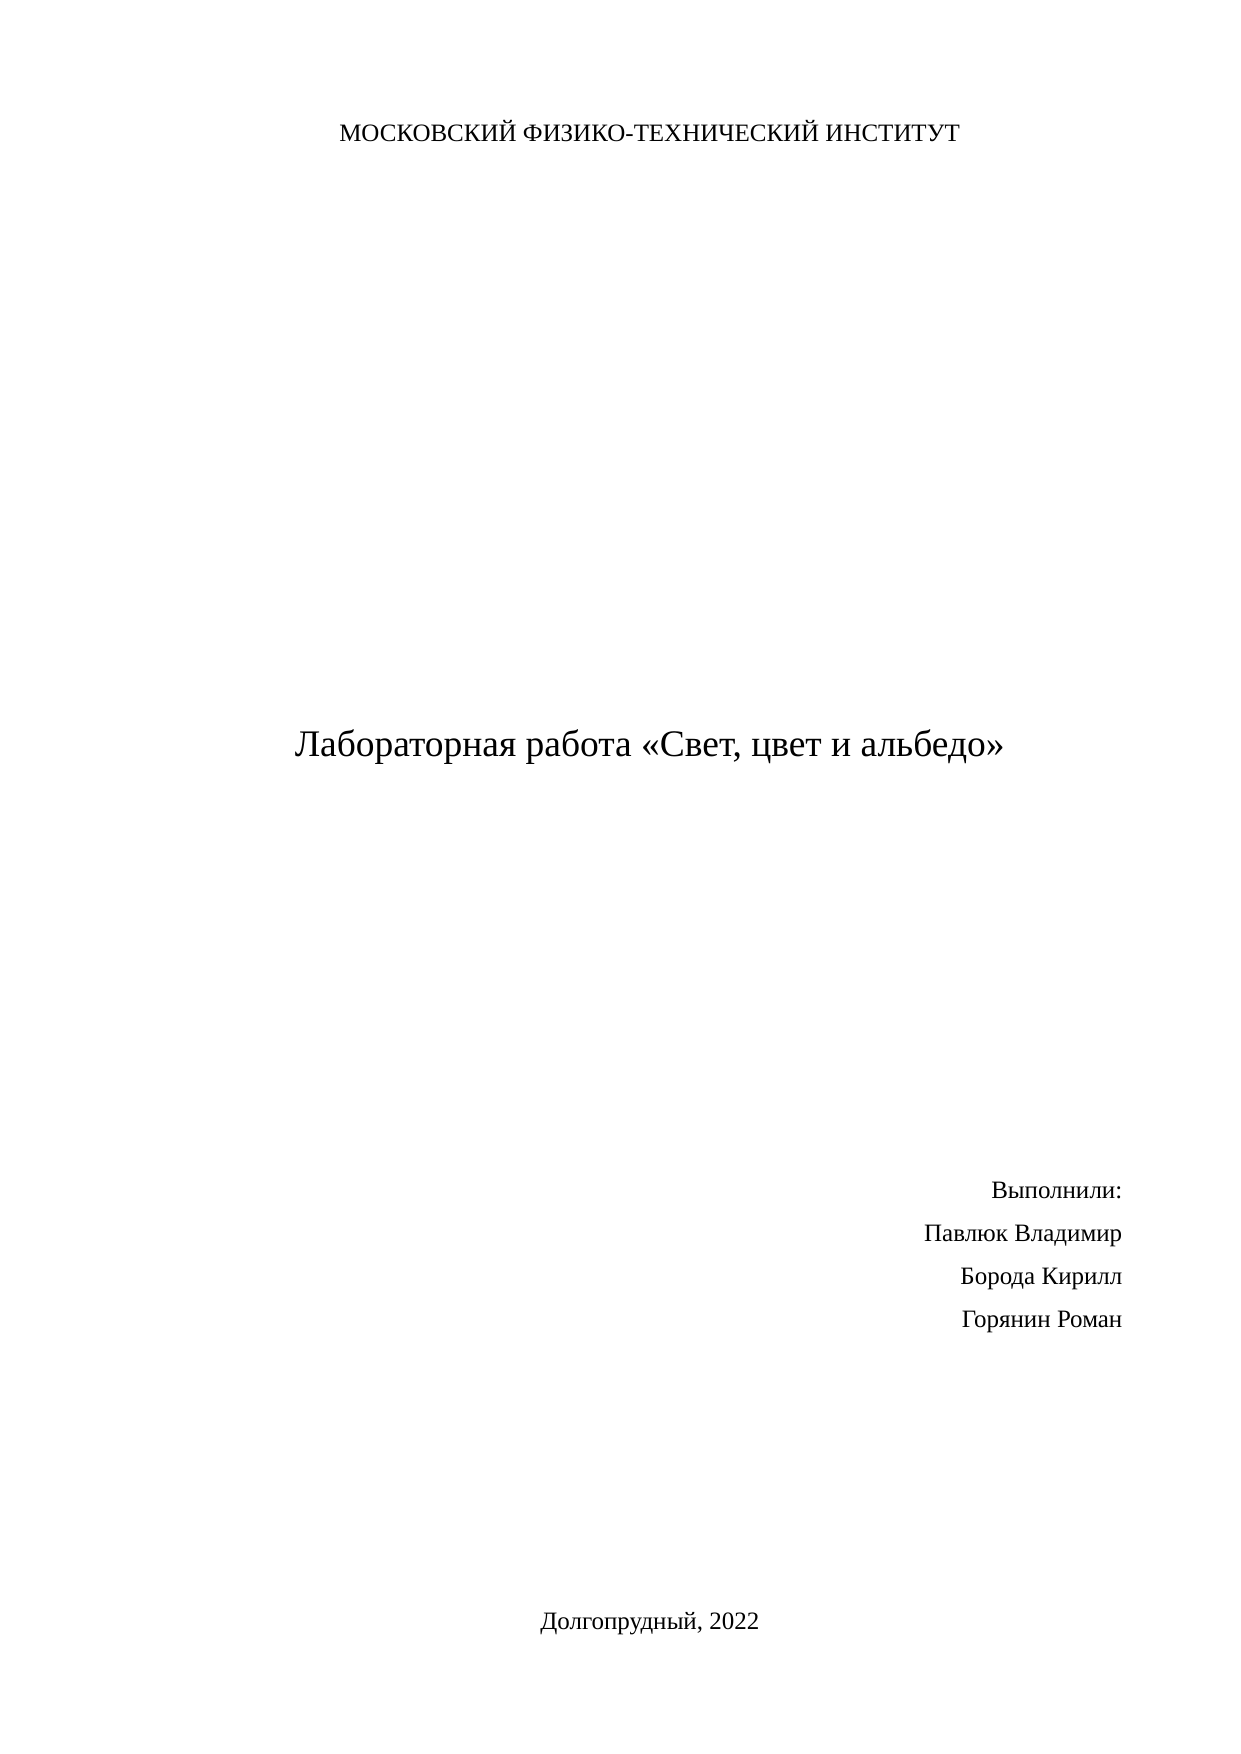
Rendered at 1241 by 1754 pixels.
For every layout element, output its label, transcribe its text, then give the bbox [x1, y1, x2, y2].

text Выполнили: [118, 1175, 1122, 1203]
text МОСКОВСКИЙ ФИЗИКО-ТЕХНИЧЕСКИЙ ИНСТИТУТ [118, 118, 1122, 147]
text Павлюк Владимир [118, 1218, 1122, 1247]
text Лабораторная работа «Свет, цвет и альбедо» [118, 722, 1122, 765]
text Долгопрудный, 2022 [118, 1606, 1122, 1635]
text Горянин Роман [118, 1304, 1122, 1333]
text Борода Кирилл [118, 1261, 1122, 1290]
